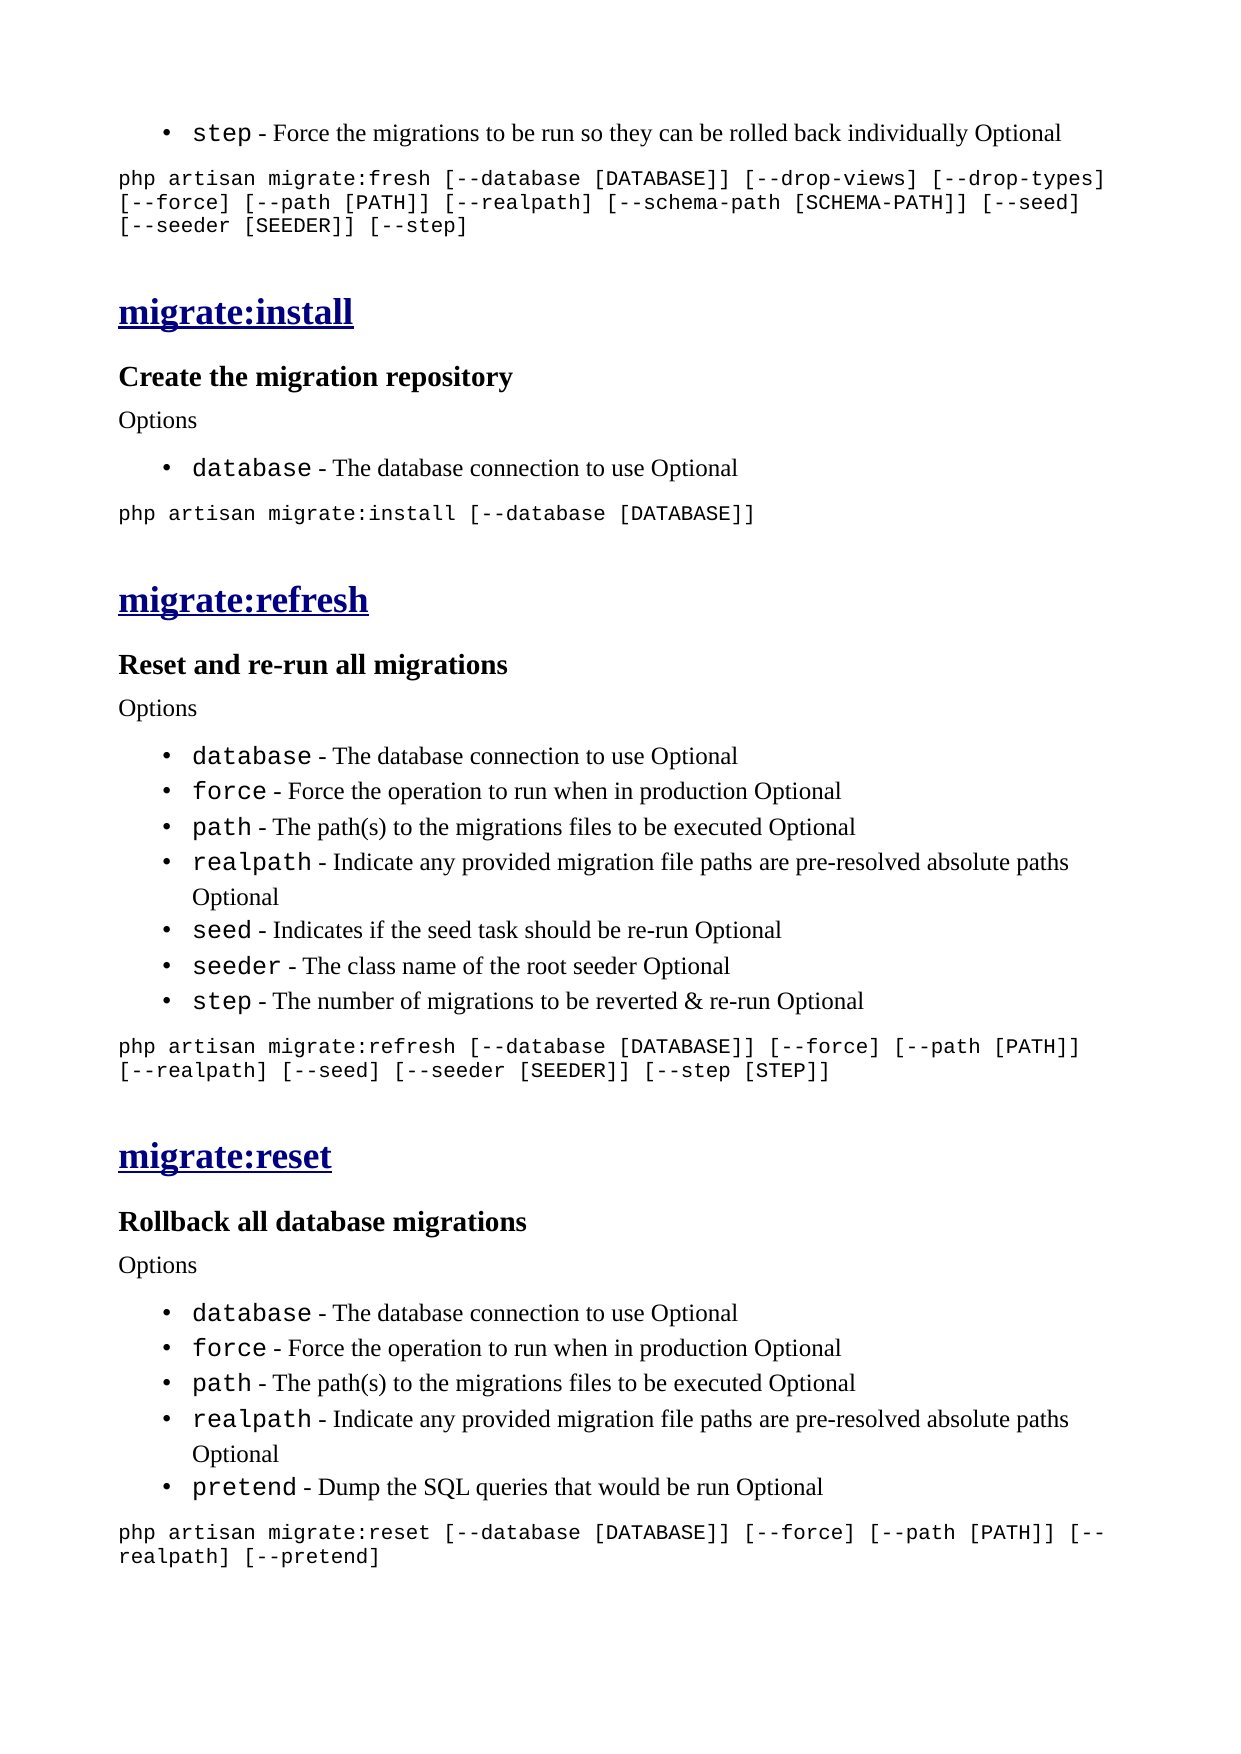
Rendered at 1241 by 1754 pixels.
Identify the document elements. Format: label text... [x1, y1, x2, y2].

list database - The database connection to use Optional [162, 453, 1122, 484]
list step - The number of migrations to be reverted & re-run Optional [162, 986, 1122, 1017]
text php artisan migrate:install [--database [DATABASE]] [118, 503, 1122, 527]
list realpath - Indicate any provided migration file paths are pre-resolved absolute paths Optional [162, 1404, 1122, 1468]
text php artisan migrate:reset [--database [DATABASE]] [--force] [--path [PATH]] [--realpath] [--pretend] [118, 1522, 1122, 1569]
text Options [118, 693, 1122, 722]
list database - The database connection to use Optional [162, 1298, 1122, 1328]
text php artisan migrate:fresh [--database [DATABASE]] [--drop-views] [--drop-types] [--force] [--path [PATH]] [--realpath] [--schema-path [SCHEMA-PATH]] [--seed] [--seeder [SEEDER]] [--step] [118, 168, 1122, 239]
list force - Force the operation to run when in production Optional [162, 776, 1122, 807]
text Options [118, 406, 1122, 434]
list path - The path(s) to the migrations files to be executed Optional [162, 812, 1122, 843]
list step - Force the migrations to be run so they can be rolled back individually Optional [162, 118, 1122, 149]
text php artisan migrate:refresh [--database [DATABASE]] [--force] [--path [PATH]] [--realpath] [--seed] [--seeder [SEEDER]] [--step [STEP]] [118, 1036, 1122, 1083]
subtitle migrate:install [118, 289, 1122, 332]
subtitle migrate:reset [118, 1134, 1122, 1177]
list seed - Indicates if the seed task should be re-run Optional [162, 915, 1122, 946]
list path - The path(s) to the migrations files to be executed Optional [162, 1368, 1122, 1399]
list force - Force the operation to run when in production Optional [162, 1333, 1122, 1364]
subtitle Create the migration repository [118, 359, 1122, 393]
list database - The database connection to use Optional [162, 741, 1122, 772]
list seeder - The class name of the root seeder Optional [162, 951, 1122, 982]
subtitle Reset and re-run all migrations [118, 647, 1122, 681]
list realpath - Indicate any provided migration file paths are pre-resolved absolute paths Optional [162, 847, 1122, 911]
subtitle migrate:refresh [118, 577, 1122, 620]
list pretend - Dump the SQL queries that would be run Optional [162, 1472, 1122, 1503]
subtitle Rollback all database migrations [118, 1204, 1122, 1238]
text Options [118, 1250, 1122, 1279]
